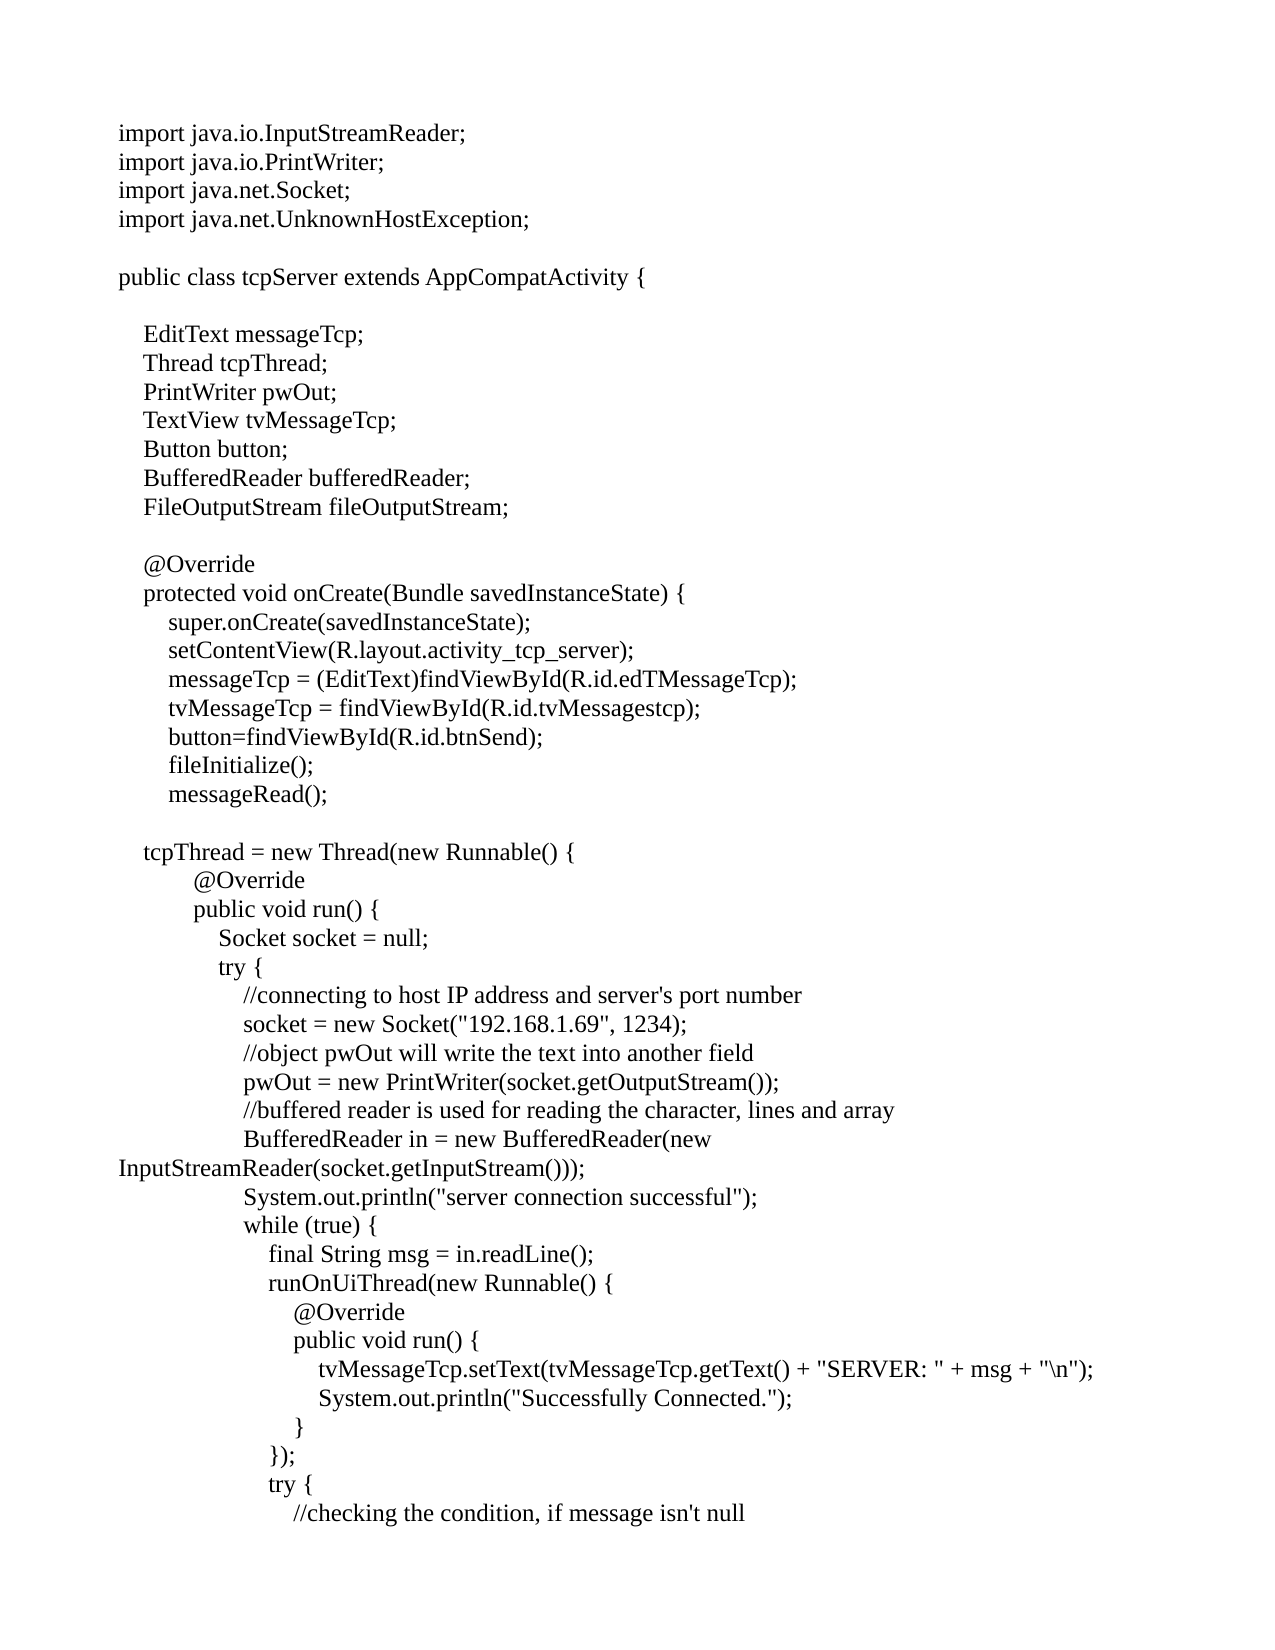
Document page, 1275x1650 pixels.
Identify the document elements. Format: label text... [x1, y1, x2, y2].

text @Override [118, 866, 1157, 894]
text import java.io.PrintWriter; [118, 147, 1157, 176]
text } [118, 1412, 1157, 1441]
text System.out.println("server connection successful"); [118, 1182, 1157, 1211]
text BufferedReader in = new BufferedReader(new InputStreamReader(socket.getInputStream())); [118, 1124, 1157, 1182]
text //checking the condition, if message isn't null [118, 1498, 1157, 1527]
text EditText messageTcp; [118, 319, 1157, 348]
text Socket socket = null; [118, 923, 1157, 952]
text BufferedReader bufferedReader; [118, 463, 1157, 492]
text //object pwOut will write the text into another field [118, 1038, 1157, 1067]
text pwOut = new PrintWriter(socket.getOutputStream()); [118, 1067, 1157, 1096]
text final String msg = in.readLine(); [118, 1239, 1157, 1268]
text //buffered reader is used for reading the character, lines and array [118, 1096, 1157, 1124]
text System.out.println("Successfully Connected."); [118, 1383, 1157, 1412]
text tcpThread = new Thread(new Runnable() { [118, 837, 1157, 866]
text public void run() { [118, 1326, 1157, 1354]
text while (true) { [118, 1211, 1157, 1239]
text protected void onCreate(Bundle savedInstanceState) { [118, 578, 1157, 607]
text try { [118, 1469, 1157, 1498]
text Thread tcpThread; [118, 348, 1157, 377]
text @Override [118, 1297, 1157, 1326]
text try { [118, 952, 1157, 981]
text setContentView(R.layout.activity_tcp_server); [118, 636, 1157, 664]
text runOnUiThread(new Runnable() { [118, 1268, 1157, 1297]
text super.onCreate(savedInstanceState); [118, 607, 1157, 636]
text @Override [118, 549, 1157, 578]
text import java.net.Socket; [118, 176, 1157, 204]
text import java.io.InputStreamReader; [118, 118, 1157, 147]
text tvMessageTcp.setText(tvMessageTcp.getText() + "SERVER: " + msg + "\n"); [118, 1354, 1157, 1383]
text //connecting to host IP address and server's port number [118, 981, 1157, 1009]
text fileInitialize(); [118, 751, 1157, 779]
text Button button; [118, 434, 1157, 463]
text messageTcp = (EditText)findViewById(R.id.edTMessageTcp); [118, 664, 1157, 693]
text button=findViewById(R.id.btnSend); [118, 722, 1157, 751]
text }); [118, 1441, 1157, 1469]
text tvMessageTcp = findViewById(R.id.tvMessagestcp); [118, 693, 1157, 722]
text FileOutputStream fileOutputStream; [118, 492, 1157, 521]
text messageRead(); [118, 779, 1157, 808]
text PrintWriter pwOut; [118, 377, 1157, 406]
text socket = new Socket("192.168.1.69", 1234); [118, 1009, 1157, 1038]
text public void run() { [118, 894, 1157, 923]
text import java.net.UnknownHostException; [118, 204, 1157, 233]
text TextView tvMessageTcp; [118, 406, 1157, 434]
text public class tcpServer extends AppCompatActivity { [118, 262, 1157, 291]
